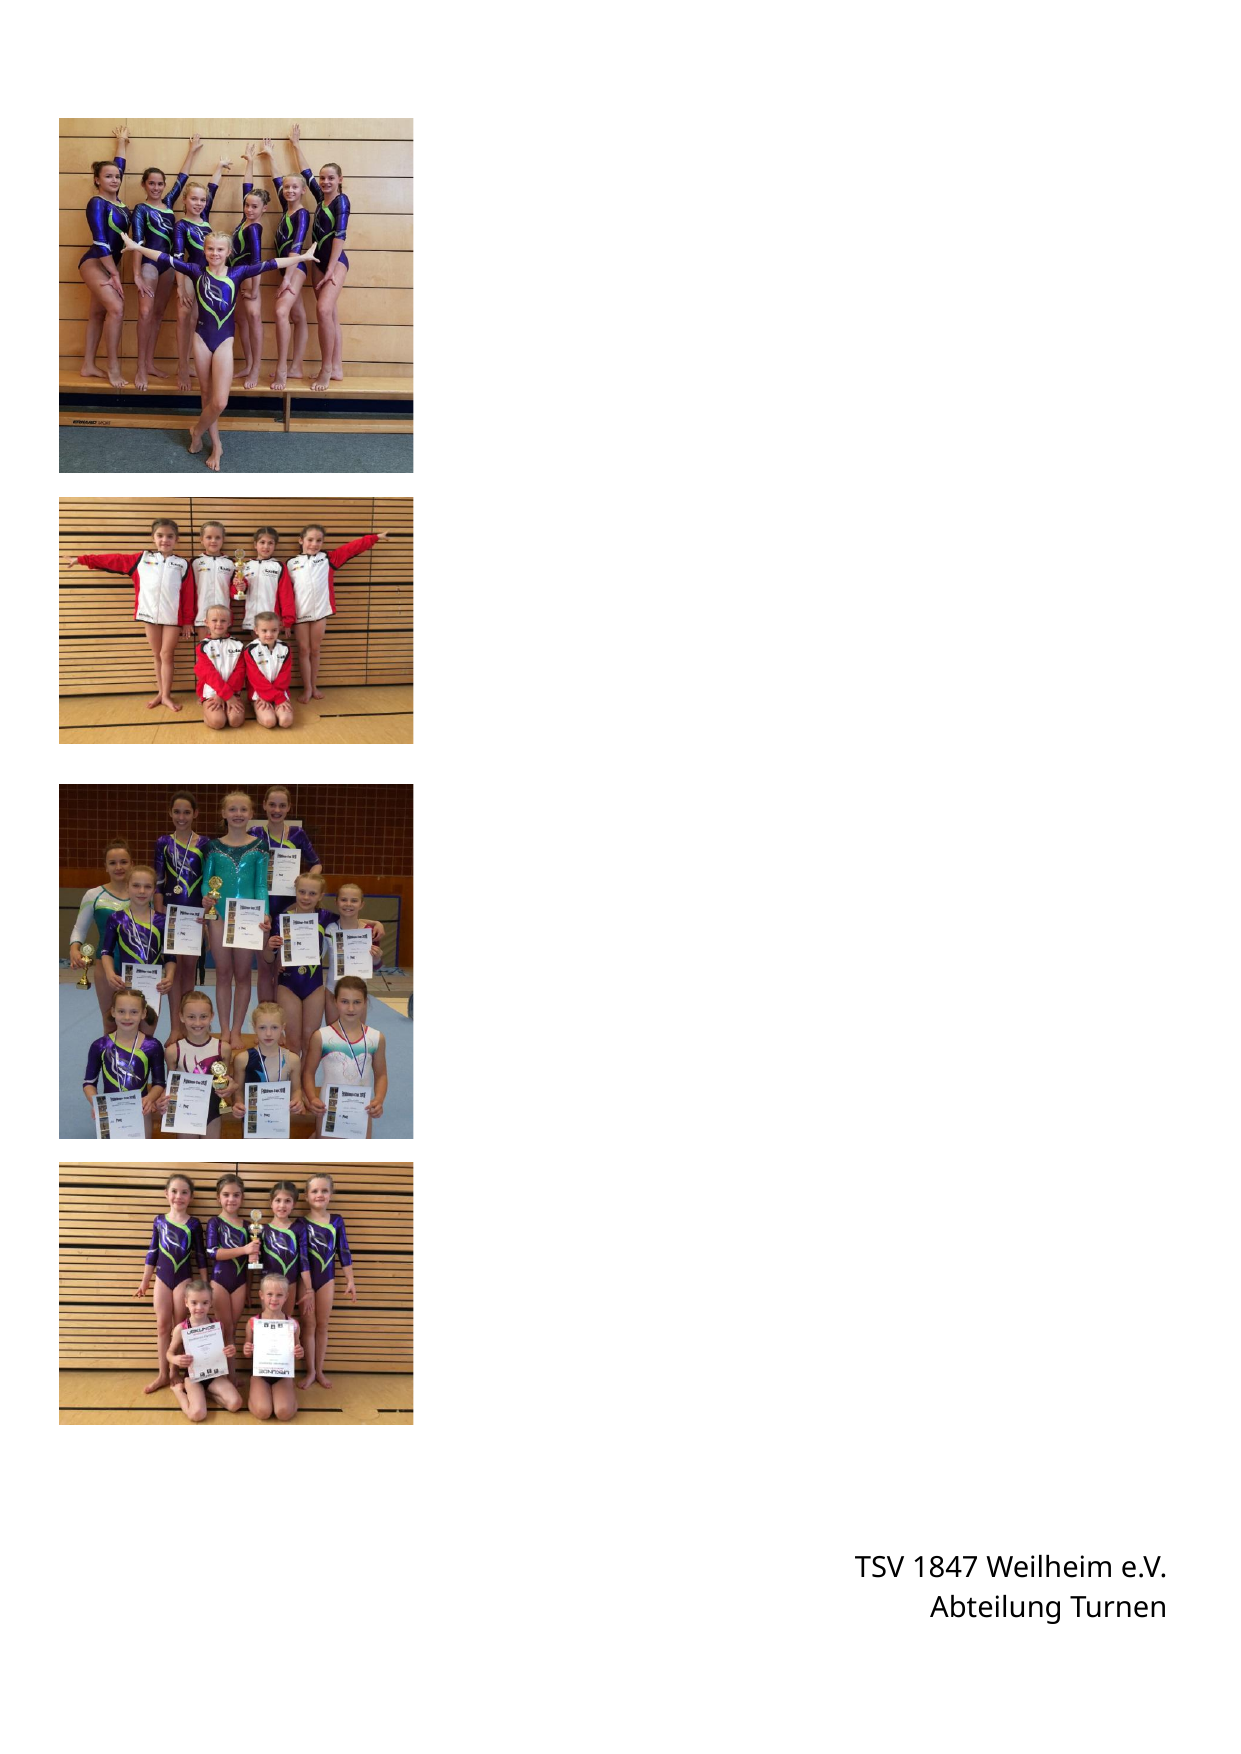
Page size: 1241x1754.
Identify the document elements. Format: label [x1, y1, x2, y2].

picture [59, 118, 414, 473]
picture [59, 784, 414, 1139]
picture [59, 1162, 414, 1425]
picture [59, 497, 414, 744]
